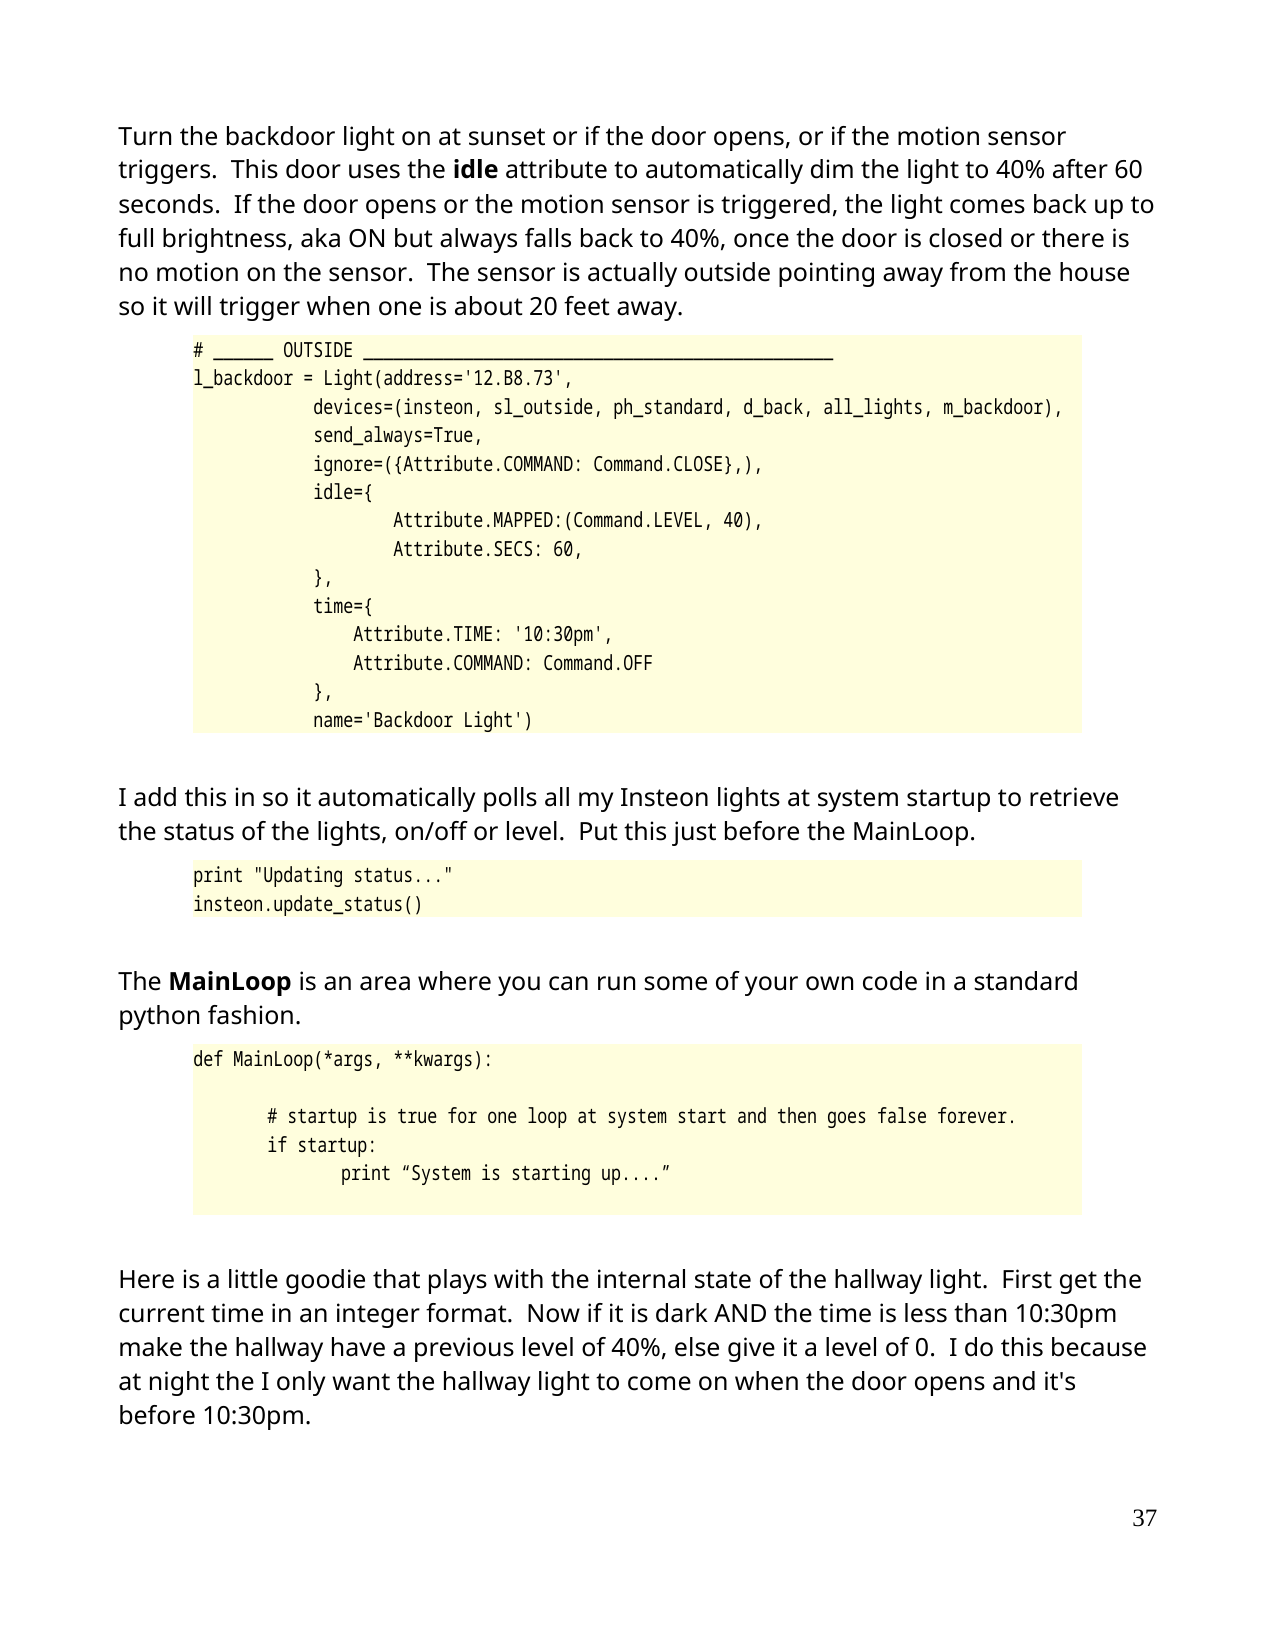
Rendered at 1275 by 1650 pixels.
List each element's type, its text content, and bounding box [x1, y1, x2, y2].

text }, [193, 562, 1082, 591]
text Here is a little goodie that plays with the internal state of the hallway light. First get the current time in an integer format. Now if it is dark AND the time is less than 10:30pm make the hallway have a previous level of 40%, else give it a level of 0. I do this because at night the I only want the hallway light to come on when the door opens and it's before 10:30pm. [118, 1262, 1157, 1432]
text send_always=True, [193, 420, 1082, 449]
text }, [193, 676, 1082, 705]
text The MainLoop is an area where you can run some of your own code in a standard python fashion. [118, 964, 1157, 1032]
text Attribute.TIME: '10:30pm', [193, 619, 1082, 648]
text insteon.update_status() [193, 889, 1082, 917]
text def MainLoop(*args, **kwargs): [193, 1044, 1082, 1073]
text print “System is starting up....” [193, 1158, 1082, 1187]
text devices=(insteon, sl_outside, ph_standard, d_back, all_lights, m_backdoor), [193, 392, 1082, 420]
text l_backdoor = Light(address='12.B8.73', [193, 363, 1082, 392]
text time={ [193, 591, 1082, 619]
text print "Updating status..." [193, 860, 1082, 889]
text if startup: [193, 1130, 1082, 1158]
text I add this in so it automatically polls all my Insteon lights at system startup to retrieve the status of the lights, on/off or level. Put this just before the MainLoop. [118, 780, 1157, 848]
text idle={ [193, 477, 1082, 506]
text # startup is true for one loop at system start and then goes false forever. [193, 1101, 1082, 1130]
text Attribute.COMMAND: Command.OFF [193, 648, 1082, 676]
text Turn the backdoor light on at sunset or if the door opens, or if the motion sensor triggers. This door uses the idle attribute to automatically dim the light to 40% after 60 seconds. If the door opens or the motion sensor is triggered, the light comes back up to full brightness, aka ON but always falls back to 40%, once the door is closed or there is no motion on the sensor. The sensor is actually outside pointing away from the house so it will trigger when one is about 20 feet away. [118, 118, 1157, 322]
text # ______ OUTSIDE _______________________________________________ [193, 335, 1082, 363]
text Attribute.MAPPED:(Command.LEVEL, 40), [193, 506, 1082, 534]
text name='Backdoor Light') [193, 705, 1082, 733]
text ignore=({Attribute.COMMAND: Command.CLOSE},), [193, 449, 1082, 477]
text Attribute.SECS: 60, [193, 534, 1082, 562]
